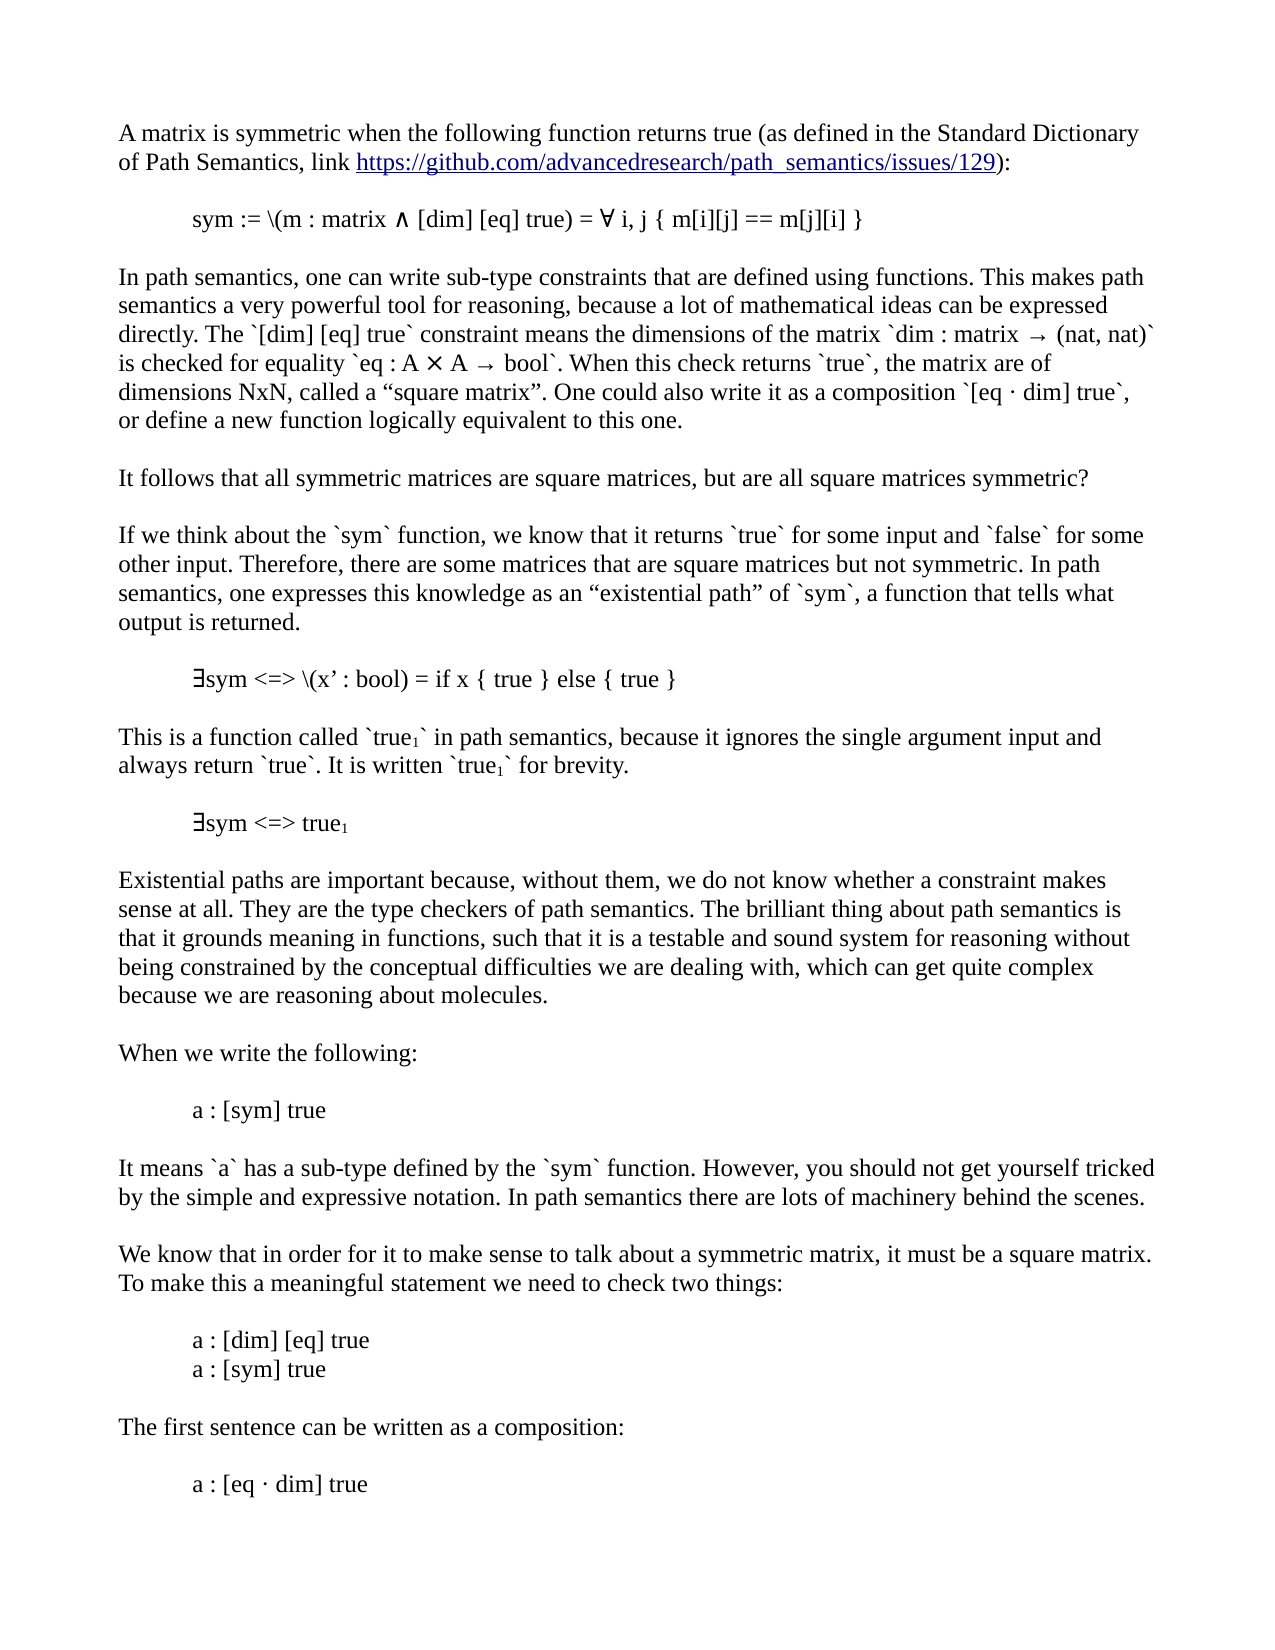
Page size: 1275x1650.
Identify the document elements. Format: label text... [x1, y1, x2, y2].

text ∃sym <=> true1 [118, 808, 1157, 837]
text When we write the following: [118, 1038, 1157, 1067]
text a : [eq · dim] true [118, 1469, 1157, 1498]
text Existential paths are important because, without them, we do not know whether a constraint makes sense at all. They are the type checkers of path semantics. The brilliant thing about path semantics is that it grounds meaning in functions, such that it is a testable and sound system for reasoning without being constrained by the conceptual difficulties we are dealing with, which can get quite complex because we are reasoning about molecules. [118, 866, 1157, 1009]
text If we think about the `sym` function, we know that it returns `true` for some input and `false` for some other input. Therefore, there are some matrices that are square matrices but not symmetric. In path semantics, one expresses this knowledge as an “existential path” of `sym`, a function that tells what output is returned. [118, 521, 1157, 636]
text ∃sym <=> \(x’ : bool) = if x { true } else { true } [118, 664, 1157, 693]
text a : [dim] [eq] true [118, 1326, 1157, 1354]
text We know that in order for it to make sense to talk about a symmetric matrix, it must be a square matrix. To make this a meaningful statement we need to check two things: [118, 1239, 1157, 1297]
text sym := \(m : matrix ∧ [dim] [eq] true) = ∀ i, j { m[i][j] == m[j][i] } [118, 204, 1157, 233]
text This is a function called `true1` in path semantics, because it ignores the single argument input and always return `true`. It is written `true1` for brevity. [118, 722, 1157, 779]
text In path semantics, one can write sub-type constraints that are defined using functions. This makes path semantics a very powerful tool for reasoning, because a lot of mathematical ideas can be expressed directly. The `[dim] [eq] true` constraint means the dimensions of the matrix `dim : matrix → (nat, nat)` is checked for equality `eq : A ⨯ A → bool`. When this check returns `true`, the matrix are of dimensions NxN, called a “square matrix”. One could also write it as a composition `[eq · dim] true`, or define a new function logically equivalent to this one. [118, 262, 1157, 434]
text It means `a` has a sub-type defined by the `sym` function. However, you should not get yourself tricked by the simple and expressive notation. In path semantics there are lots of machinery behind the scenes. [118, 1153, 1157, 1211]
text It follows that all symmetric matrices are square matrices, but are all square matrices symmetric? [118, 463, 1157, 492]
text A matrix is symmetric when the following function returns true (as defined in the Standard Dictionary of Path Semantics, link https://github.com/advancedresearch/path_semantics/issues/129): [118, 118, 1157, 176]
text a : [sym] true [118, 1096, 1157, 1124]
text a : [sym] true [118, 1354, 1157, 1383]
text The first sentence can be written as a composition: [118, 1412, 1157, 1441]
